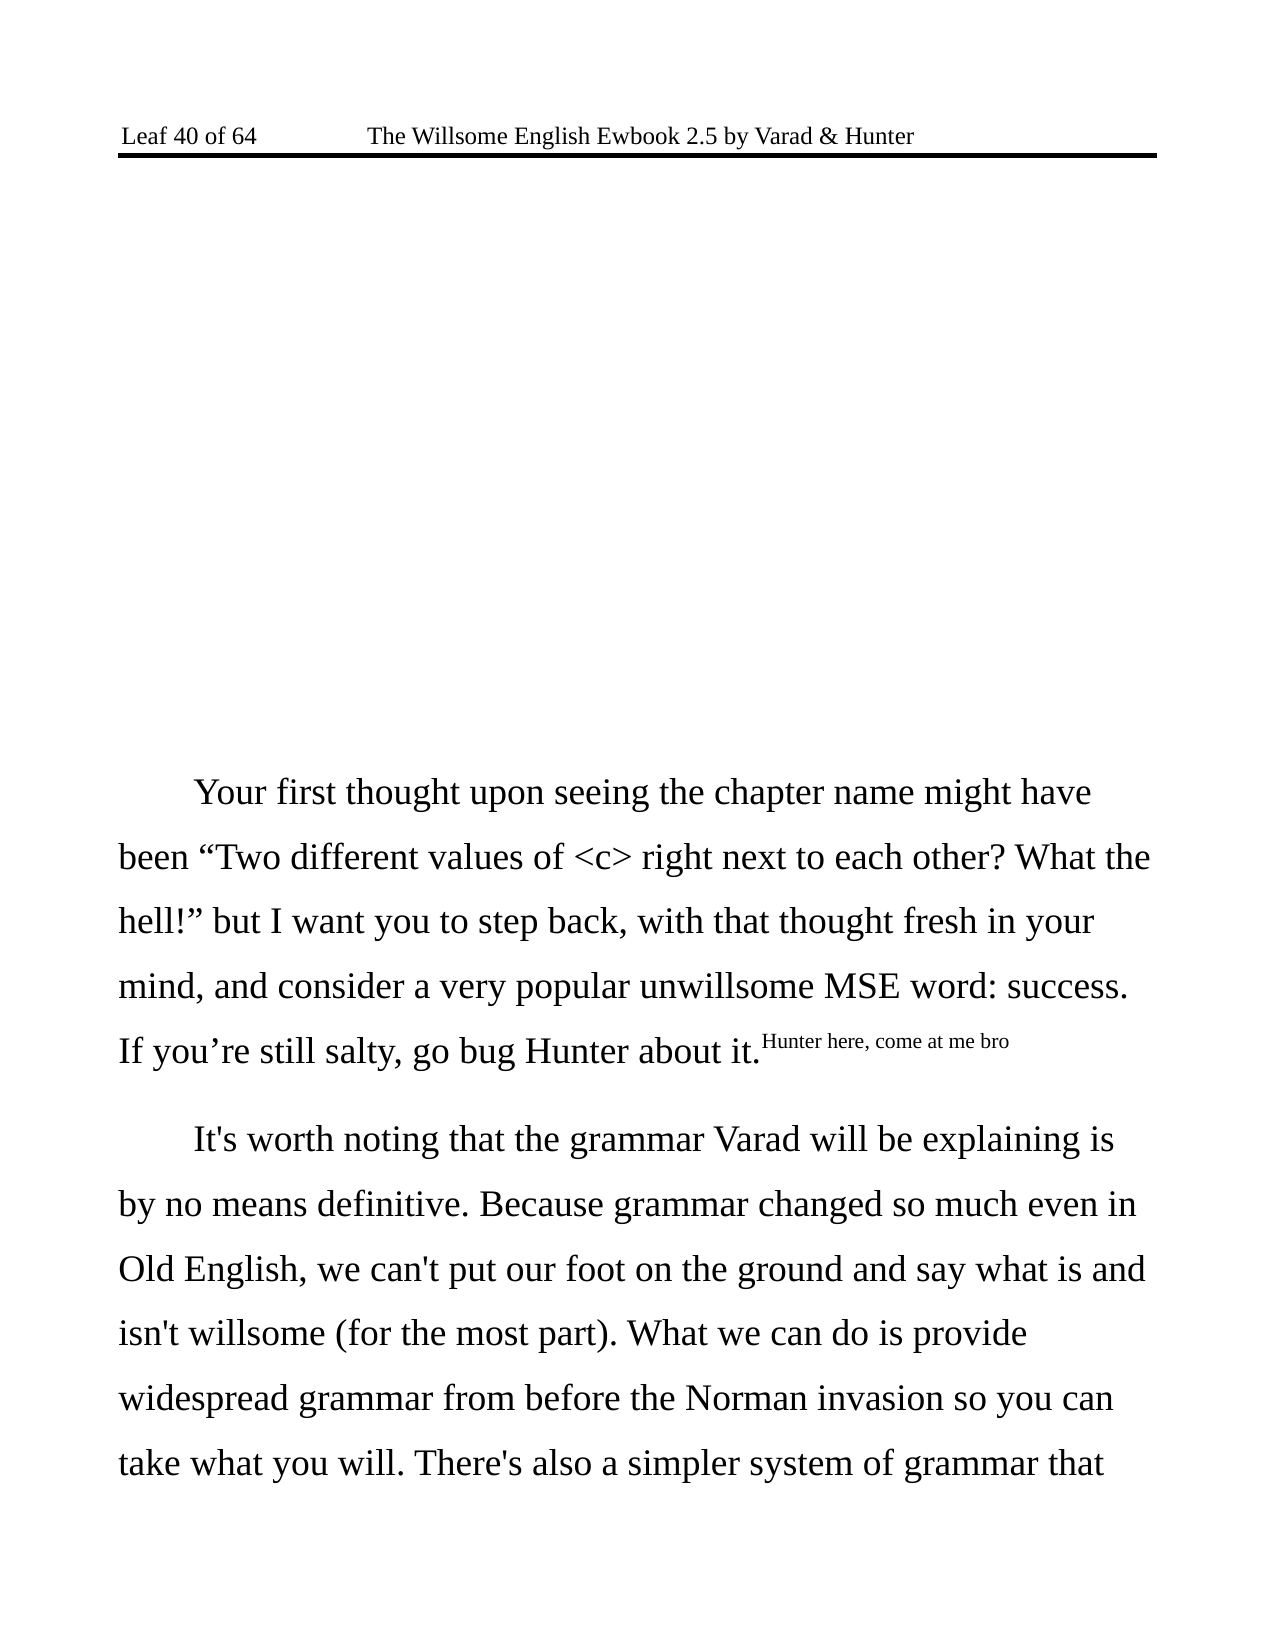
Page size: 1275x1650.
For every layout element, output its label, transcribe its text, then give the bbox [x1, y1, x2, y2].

text Your first thought upon seeing the chapter name might have been “Two different values of <c> right next to each other? What the hell!” but I want you to step back, with that thought fresh in your mind, and consider a very popular unwillsome MSE word: success. If you’re still salty, go bug Hunter about it.Hunter here, come at me bro [118, 769, 1157, 1071]
text It's worth noting that the grammar Varad will be explaining is by no means definitive. Because grammar changed so much even in Old English, we can't put our foot on the ground and say what is and isn't willsome (for the most part). What we can do is provide widespread grammar from before the Norman invasion so you can take what you will. There's also a simpler system of grammar that [118, 1117, 1157, 1483]
